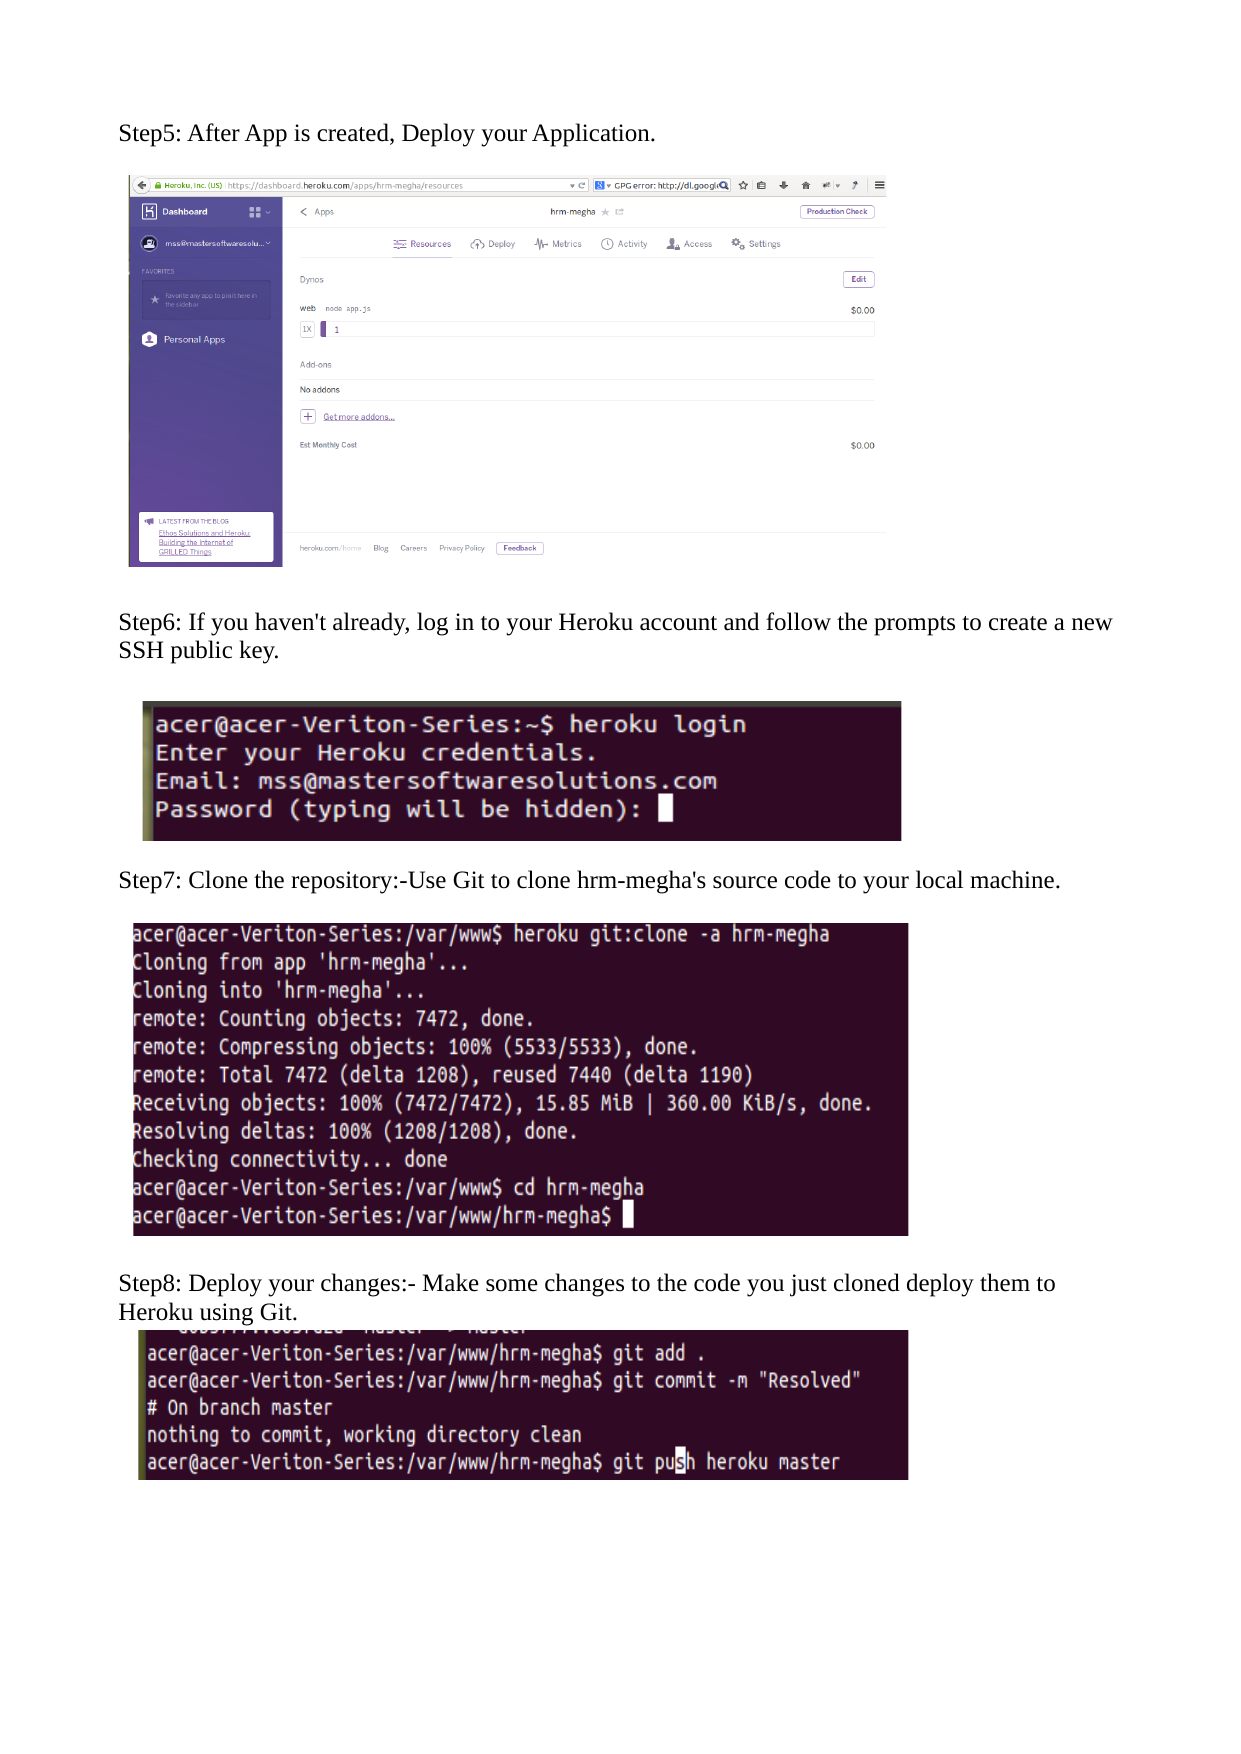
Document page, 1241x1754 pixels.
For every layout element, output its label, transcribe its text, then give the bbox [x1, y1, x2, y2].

picture [133, 923, 909, 1236]
picture [142, 701, 902, 841]
text Step8: Deploy your changes:- Make some changes to the code you just cloned deploy them to Heroku using Git. [118, 1268, 1122, 1326]
text Step7: Clone the repository:-Use Git to clone hrm-megha's source code to your local machine. [118, 866, 1122, 894]
text Step5: After App is created, Deploy your Application. [118, 118, 1122, 147]
text Step6: If you haven't already, log in to your Heroku account and follow the prompts to create a new SSH public key. [118, 607, 1122, 664]
picture [128, 175, 887, 567]
picture [138, 1330, 909, 1480]
